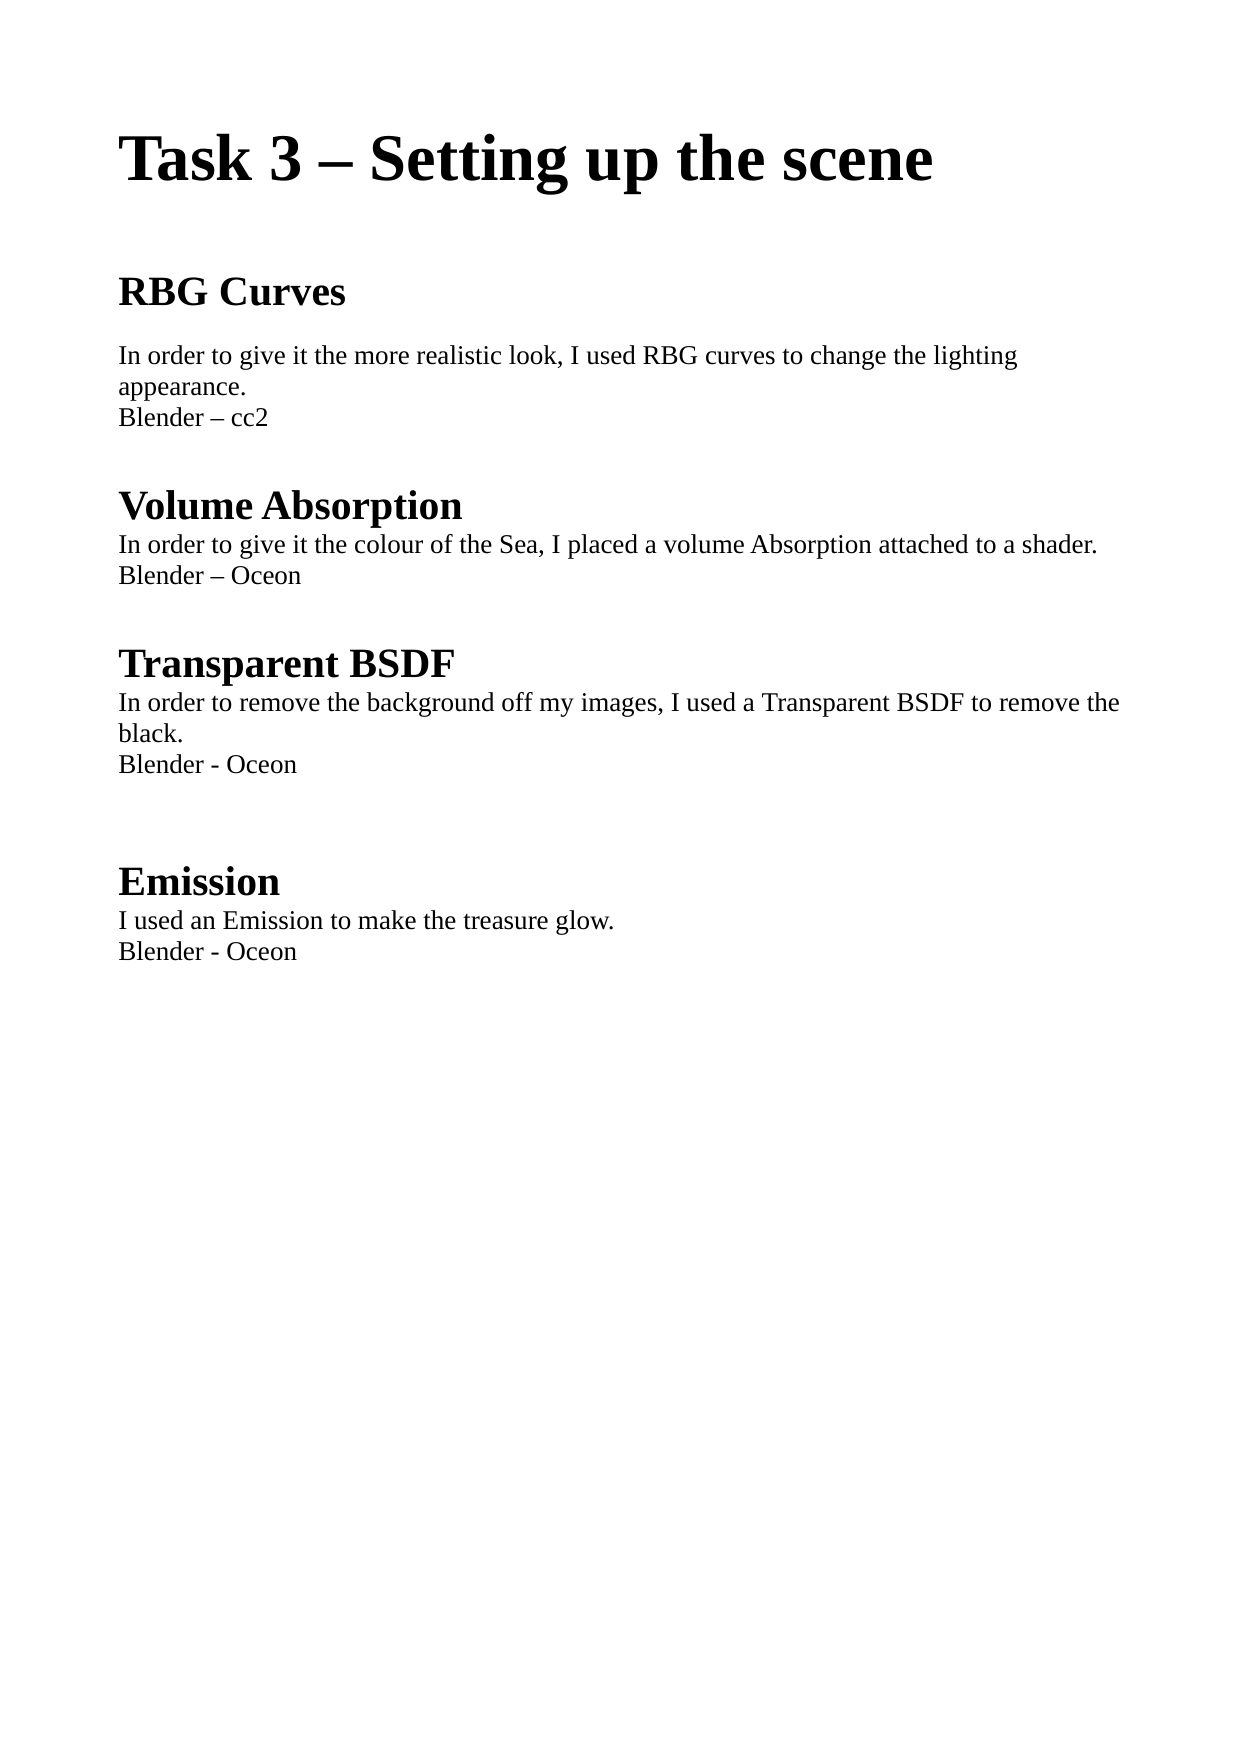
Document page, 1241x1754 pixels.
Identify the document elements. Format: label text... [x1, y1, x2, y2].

text RBG Curves [118, 267, 1122, 315]
text Volume Absorption [118, 480, 1122, 528]
text In order to give it the more realistic look, I used RBG curves to change the lighting appearance. [118, 339, 1122, 401]
text I used an Emission to make the treasure glow. [118, 904, 1122, 936]
text Blender – Oceon [118, 559, 1122, 591]
text Blender - Oceon [118, 936, 1122, 967]
text Task 3 – Setting up the scene [118, 118, 1122, 195]
text Blender – cc2 [118, 401, 1122, 432]
text In order to remove the background off my images, I used a Transparent BSDF to remove the black. [118, 686, 1122, 749]
text Blender - Oceon [118, 749, 1122, 780]
text In order to give it the colour of the Sea, I placed a volume Absorption attached to a shader. [118, 528, 1122, 559]
text Emission [118, 856, 1122, 904]
text Transparent BSDF [118, 638, 1122, 686]
